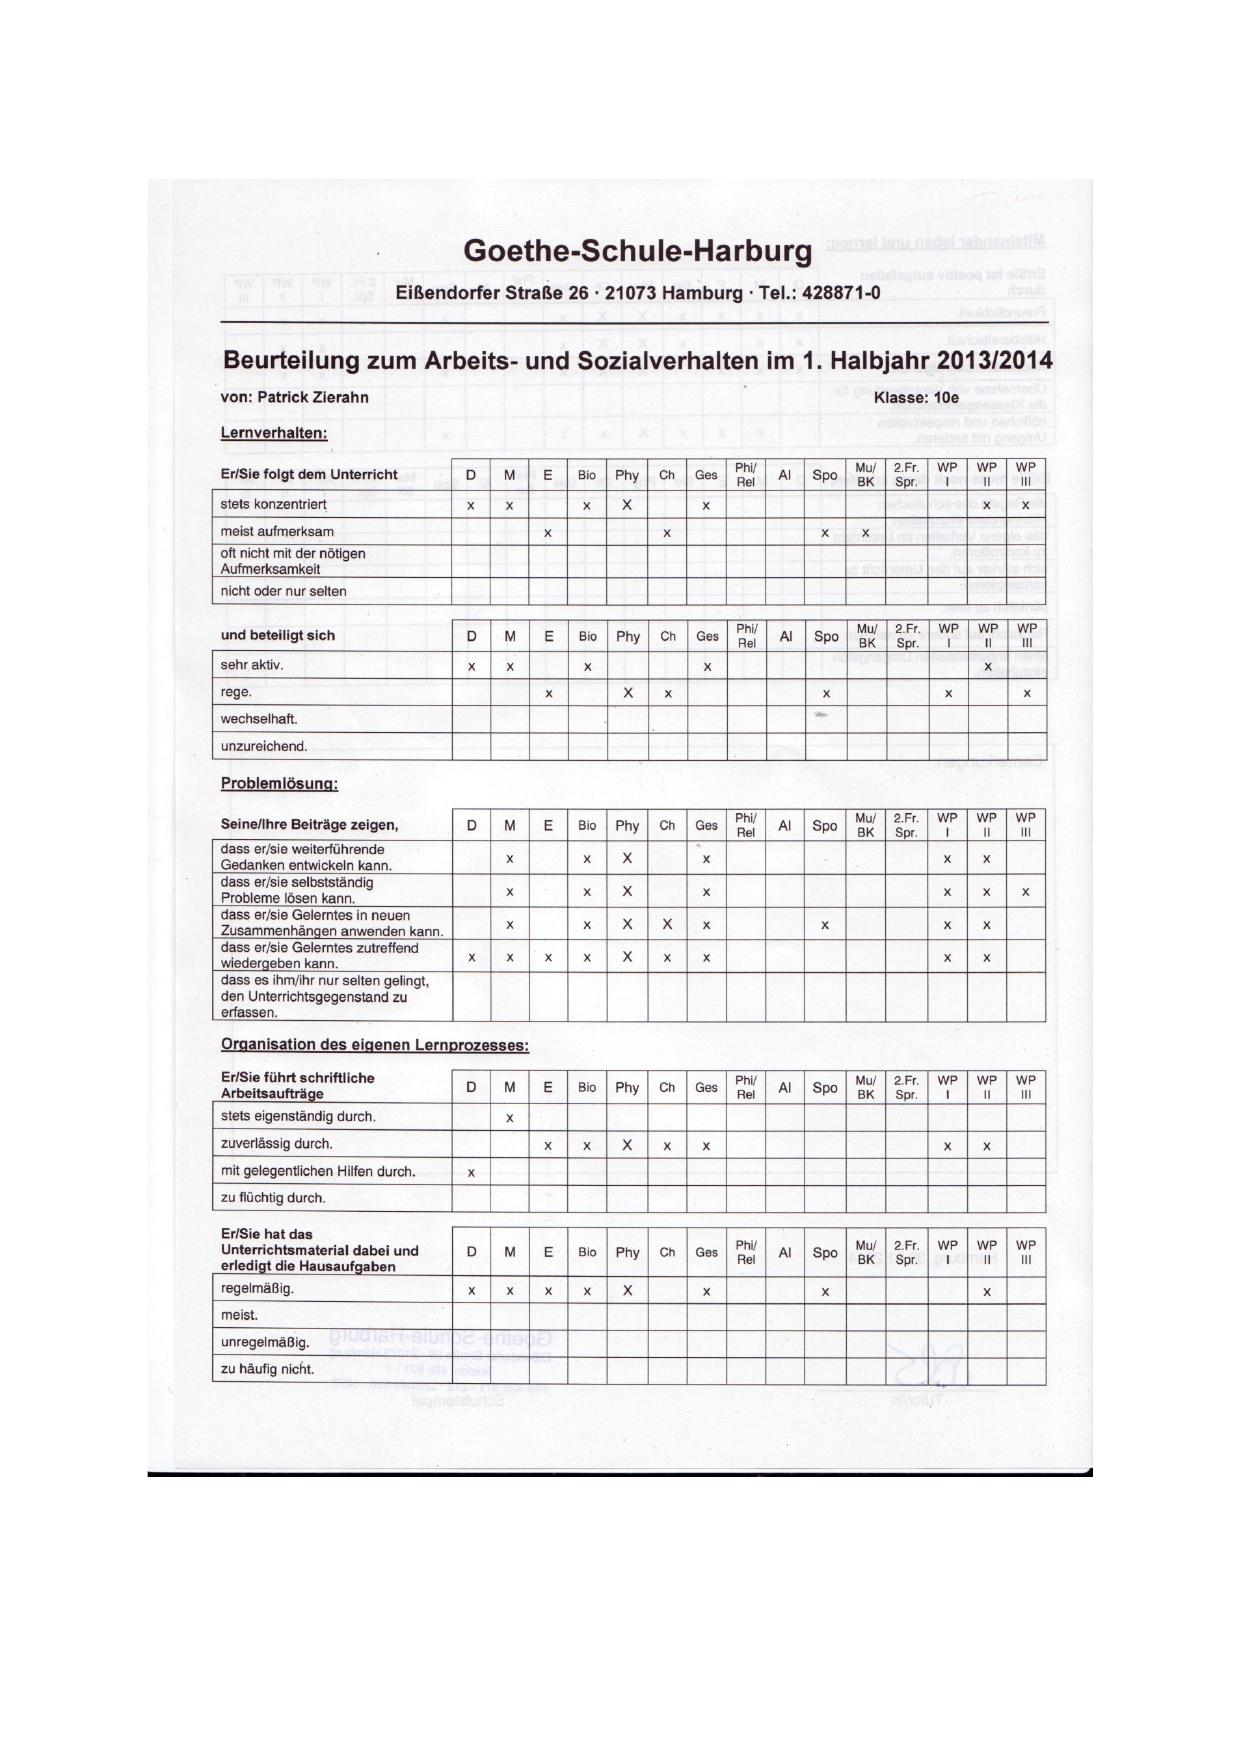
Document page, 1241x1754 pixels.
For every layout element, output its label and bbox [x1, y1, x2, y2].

picture [147, 179, 1093, 1477]
